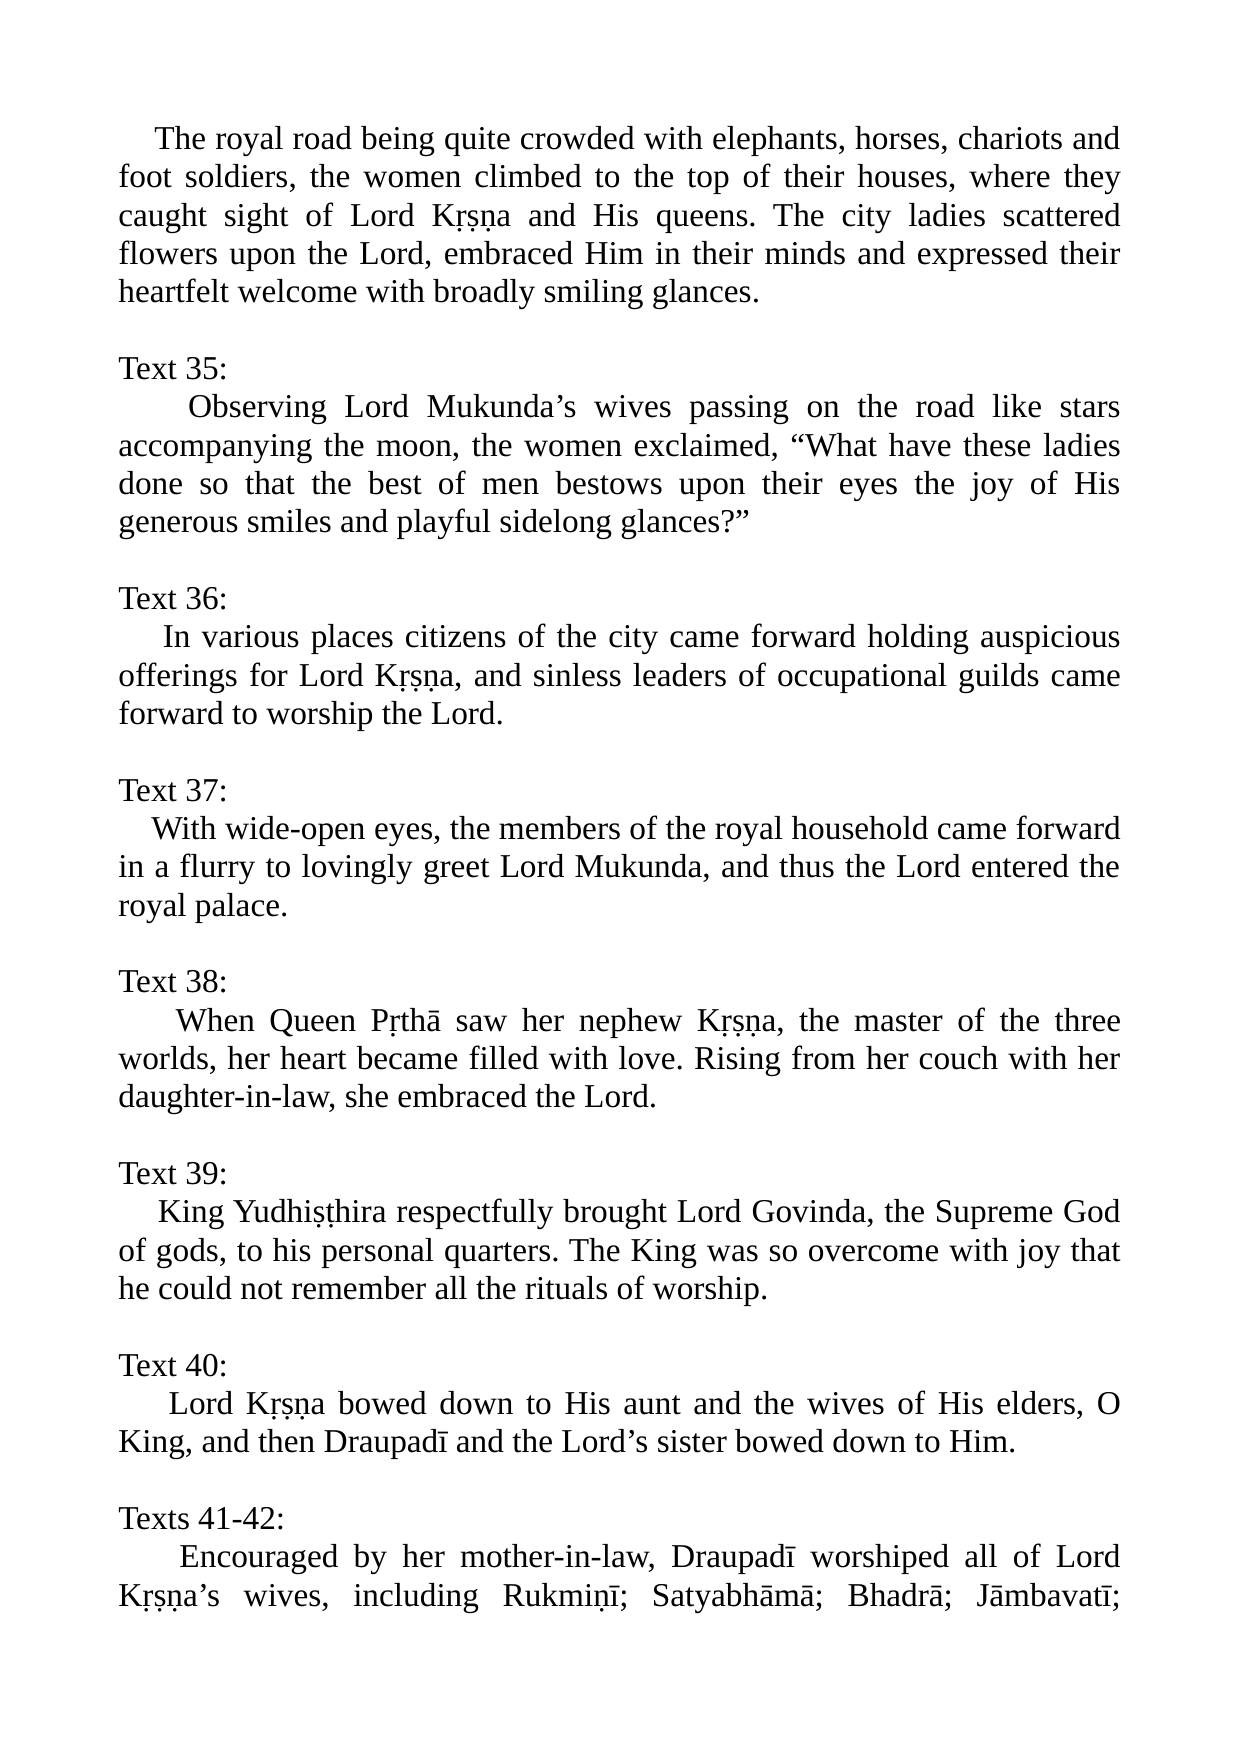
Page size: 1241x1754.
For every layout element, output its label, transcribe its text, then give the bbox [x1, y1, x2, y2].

text When Queen Pṛthā saw her nephew Kṛṣṇa, the master of the three worlds, her heart became filled with love. Rising from her couch with her daughter-in-law, she embraced the Lord. [118, 1000, 1122, 1115]
text The royal road being quite crowded with elephants, horses, chariots and foot soldiers, the women climbed to the top of their houses, where they caught sight of Lord Kṛṣṇa and His queens. The city ladies scattered flowers upon the Lord, embraced Him in their minds and expressed their heartfelt welcome with broadly smiling glances. [118, 118, 1122, 310]
text In various places citizens of the city came forward holding auspicious offerings for Lord Kṛṣṇa, and sinless leaders of occupational guilds came forward to worship the Lord. [118, 616, 1122, 731]
text With wide-open eyes, the members of the royal household came forward in a flurry to lovingly greet Lord Mukunda, and thus the Lord entered the royal palace. [118, 808, 1122, 923]
text Text 39: [118, 1153, 1122, 1191]
text Text 38: [118, 961, 1122, 1000]
text Observing Lord Mukunda’s wives passing on the road like stars accompanying the moon, the women exclaimed, “What have these ladies done so that the best of men bestows upon their eyes the joy of His generous smiles and playful sidelong glances?” [118, 386, 1122, 540]
text Text 40: [118, 1345, 1122, 1383]
text Encouraged by her mother-in-law, Draupadī worshiped all of Lord Kṛṣṇa’s wives, including Rukmiṇī; Satyabhāmā; Bhadrā; Jāmbavatī; [118, 1536, 1122, 1613]
text King Yudhiṣṭhira respectfully brought Lord Govinda, the Supreme God of gods, to his personal quarters. The King was so overcome with joy that he could not remember all the rituals of worship. [118, 1191, 1122, 1306]
text Text 35: [118, 348, 1122, 386]
text Text 37: [118, 770, 1122, 808]
text Text 36: [118, 578, 1122, 616]
text Lord Kṛṣṇa bowed down to His aunt and the wives of His elders, O King, and then Draupadī and the Lord’s sister bowed down to Him. [118, 1383, 1122, 1460]
text Texts 41-42: [118, 1498, 1122, 1536]
